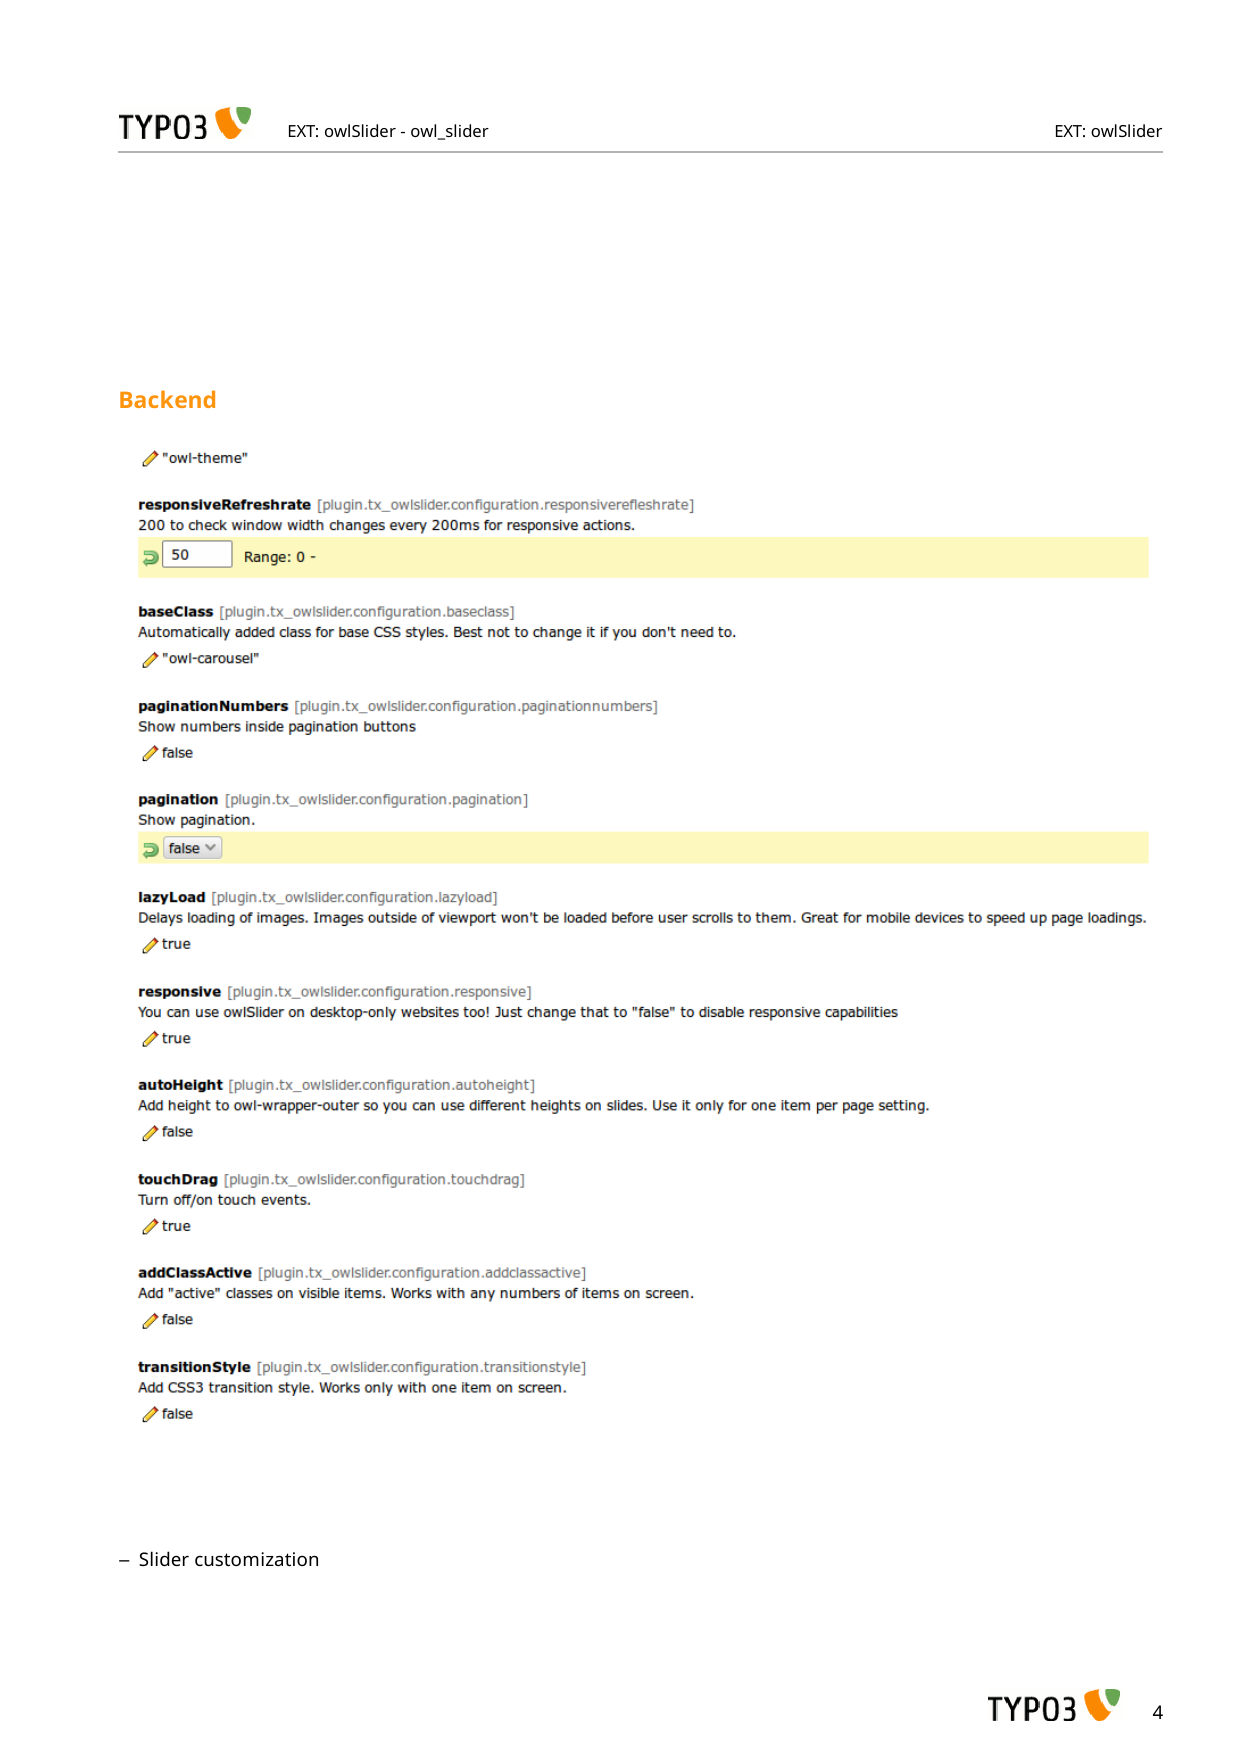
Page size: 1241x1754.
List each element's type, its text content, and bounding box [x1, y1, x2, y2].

picture [103, 446, 1149, 1429]
subtitle Backend [118, 384, 1163, 415]
list Slider customization [118, 1546, 1163, 1572]
picture [118, 106, 254, 139]
picture [987, 1688, 1123, 1721]
